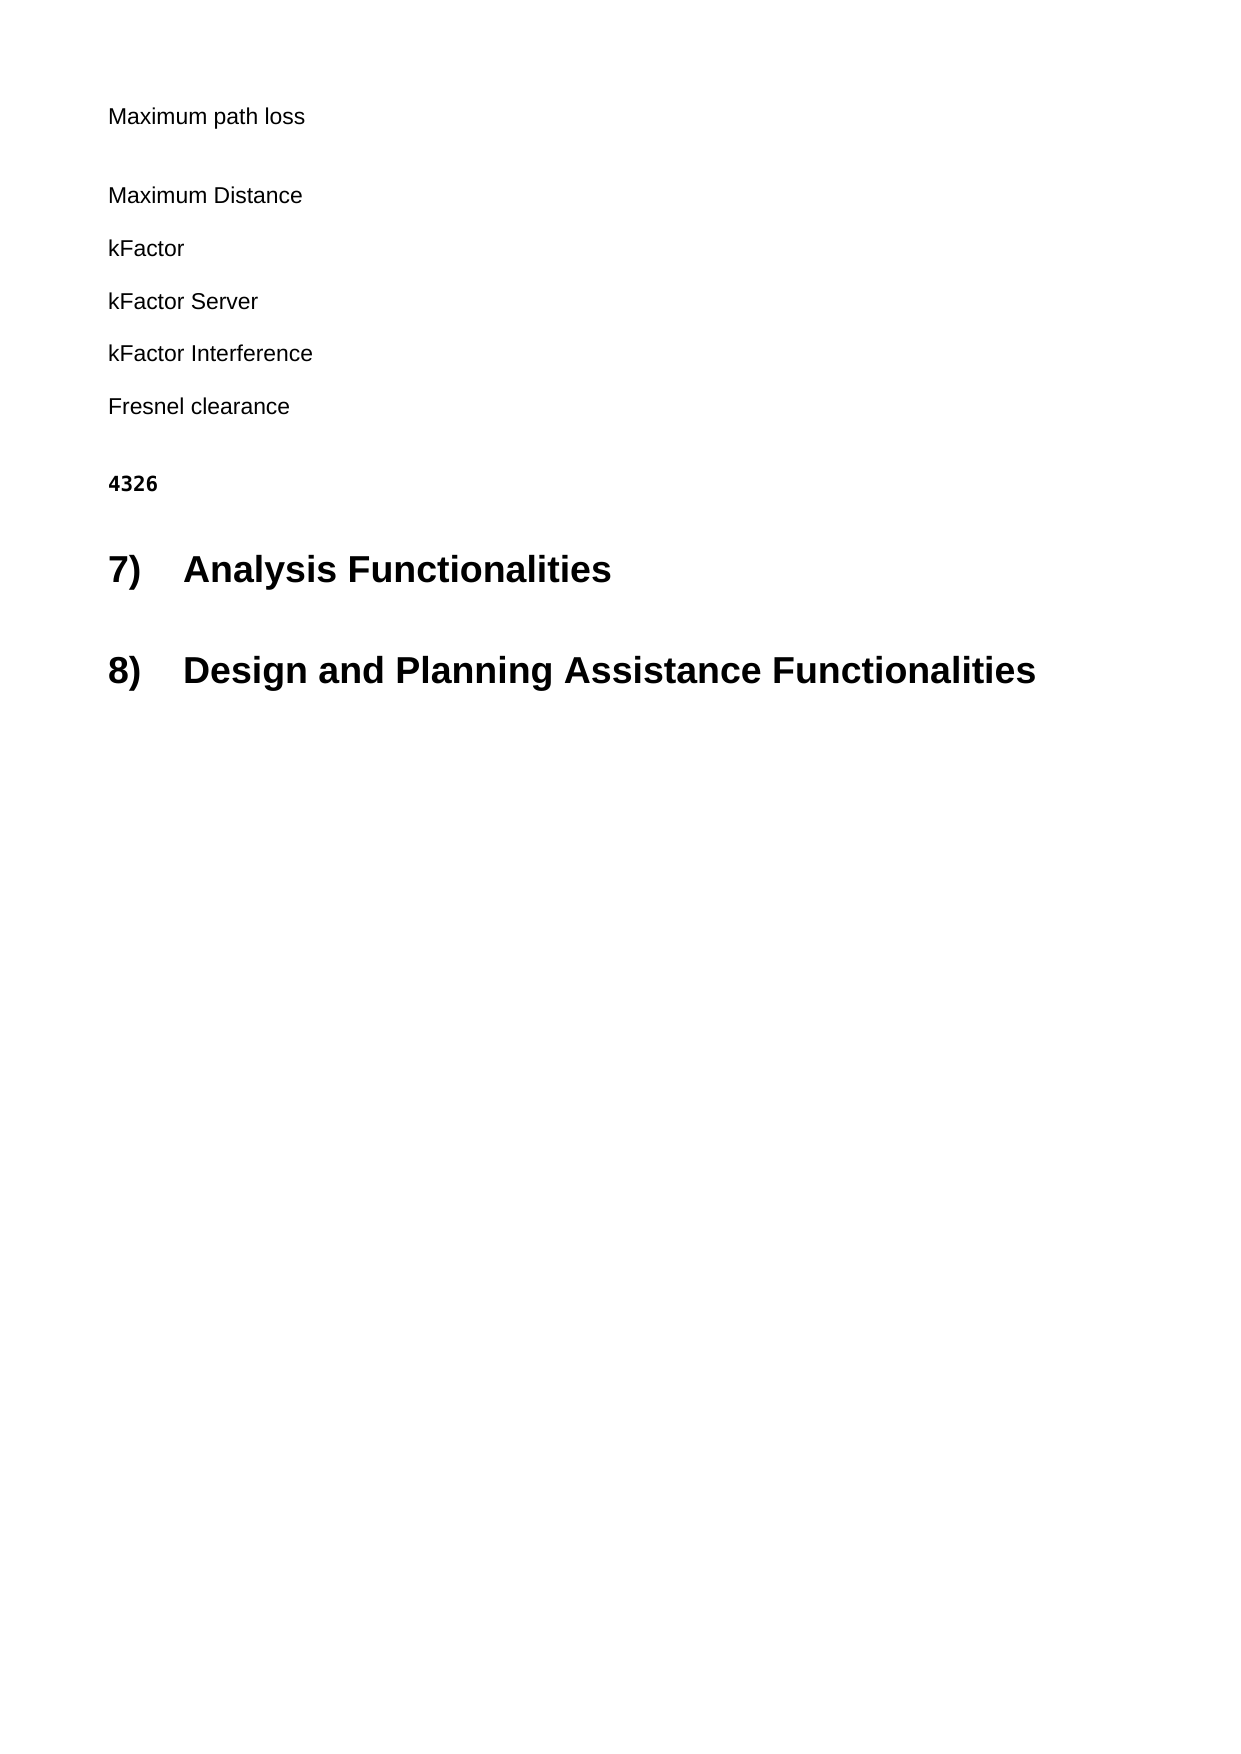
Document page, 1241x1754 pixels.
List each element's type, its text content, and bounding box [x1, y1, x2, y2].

subtitle Analysis Functionalities [108, 548, 1156, 591]
text Maximum path loss [108, 103, 1156, 129]
text Maximum Distance [108, 182, 1156, 208]
text kFactor [108, 235, 1156, 261]
text Fresnel clearance [108, 393, 1156, 419]
text kFactor Server [108, 288, 1156, 314]
text kFactor Interference [108, 340, 1156, 367]
subtitle Design and Planning Assistance Functionalities [108, 648, 1156, 692]
text 4326 [108, 472, 1156, 496]
